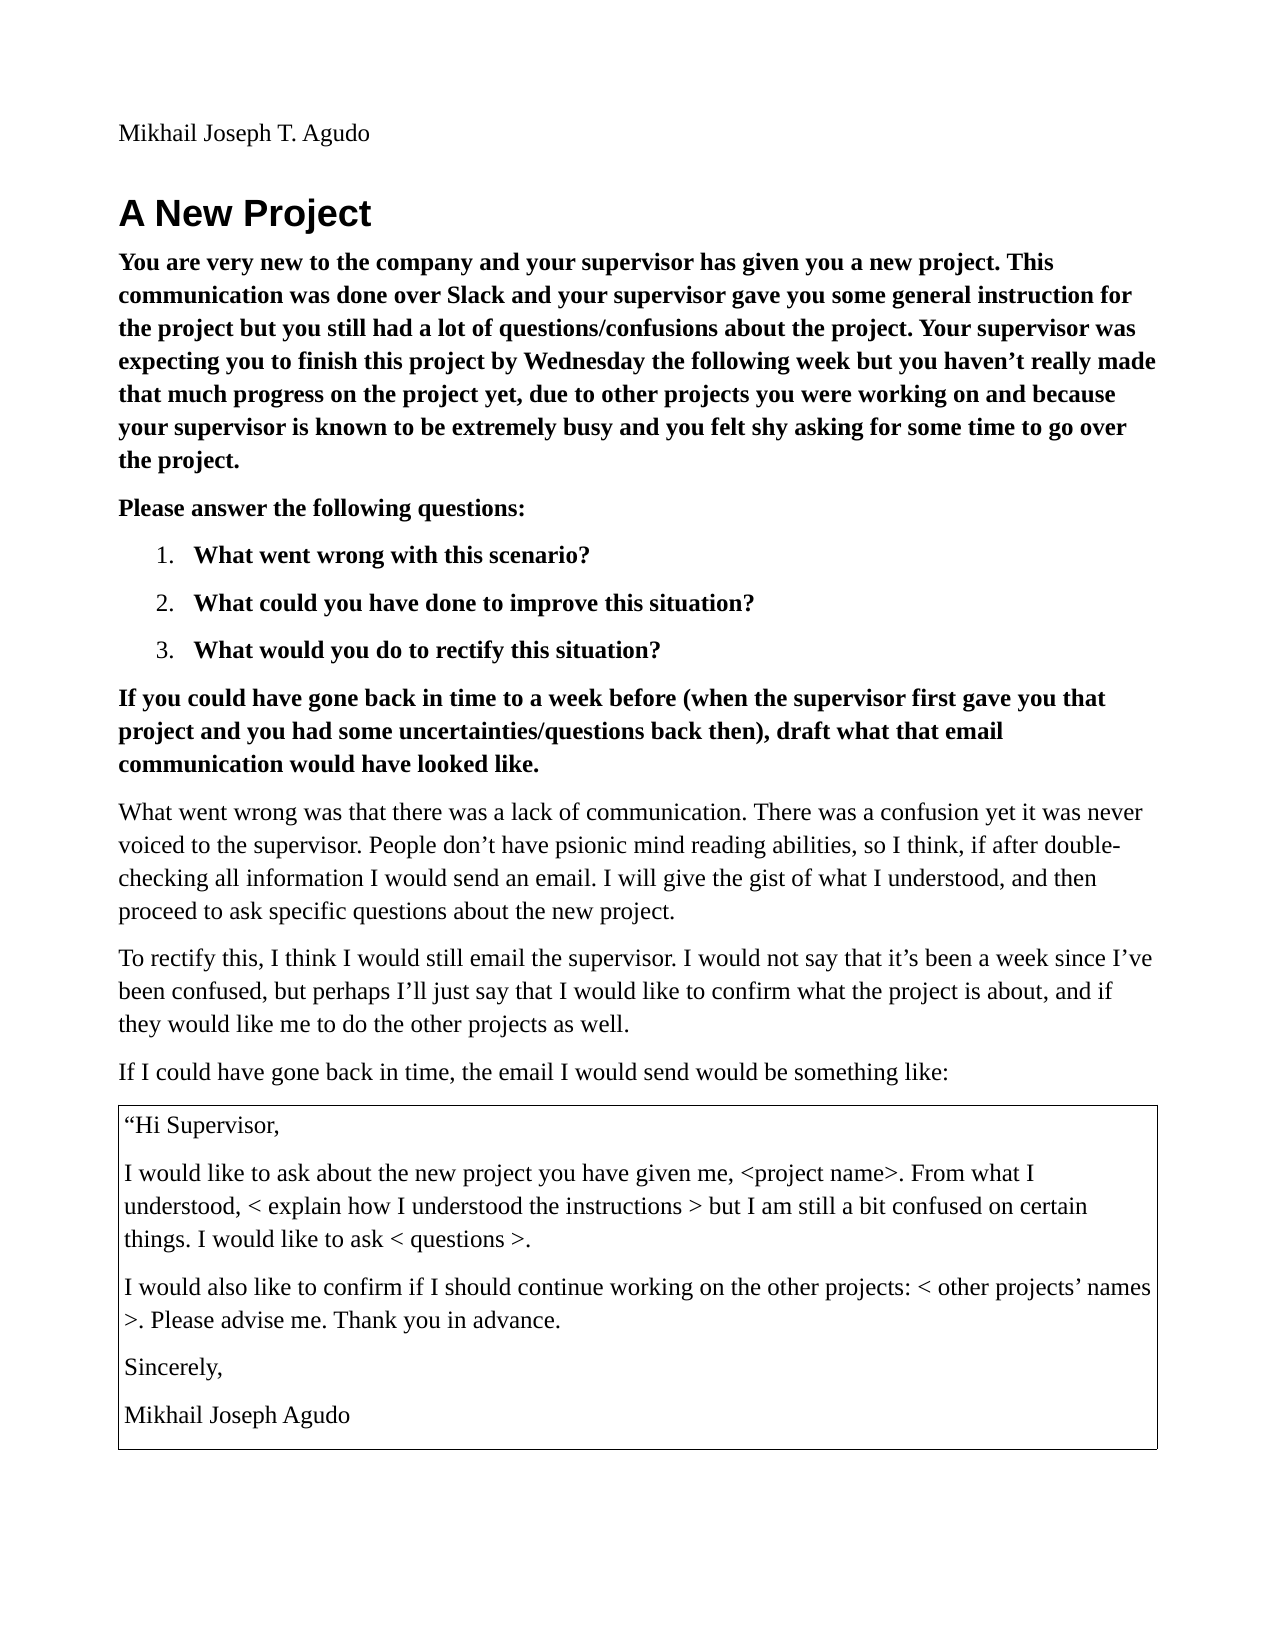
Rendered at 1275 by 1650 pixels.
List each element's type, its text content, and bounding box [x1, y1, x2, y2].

list What would you do to rectify this situation? [156, 635, 1157, 664]
list What went wrong with this scenario? [156, 540, 1157, 569]
text What went wrong was that there was a lack of communication. There was a confusion yet it was never voiced to the supervisor. People don’t have psionic mind reading abilities, so I think, if after double-checking all information I would send an email. I will give the gist of what I understood, and then proceed to ask specific questions about the new project. [118, 797, 1157, 924]
text To rectify this, I think I would still email the supervisor. I would not say that it’s been a week since I’ve been confused, but perhaps I’ll just say that I would like to confirm what the project is about, and if they would like me to do the other projects as well. [118, 943, 1157, 1038]
subtitle A New Project [118, 191, 1157, 234]
table_header “Hi Supervisor, I would like to ask about the new project you have given me, <project name>. From what I understood, < explain how I understood the instructions > but I am still a bit confused on certain things. I would like to ask < questions >. I would also like to confirm if I should continue working on the other projects: < other projects’ names >. Please advise me. Thank you in advance. Sincerely, Mikhail Joseph Agudo [119, 1106, 1157, 1449]
text Please answer the following questions: [118, 493, 1157, 521]
list What could you have done to improve this situation? [156, 588, 1157, 617]
text Mikhail Joseph T. Agudo [118, 118, 1157, 147]
text You are very new to the company and your supervisor has given you a new project. This communication was done over Slack and your supervisor gave you some general instruction for the project but you still had a lot of questions/confusions about the project. Your supervisor was expecting you to finish this project by Wednesday the following week but you haven’t really made that much progress on the project yet, due to other projects you were working on and because your supervisor is known to be extremely busy and you felt shy asking for some time to go over the project. [118, 247, 1157, 474]
text If I could have gone back in time, the email I would send would be something like: [118, 1057, 1157, 1086]
text If you could have gone back in time to a week before (when the supervisor first gave you that project and you had some uncertainties/questions back then), draft what that email communication would have looked like. [118, 683, 1157, 778]
